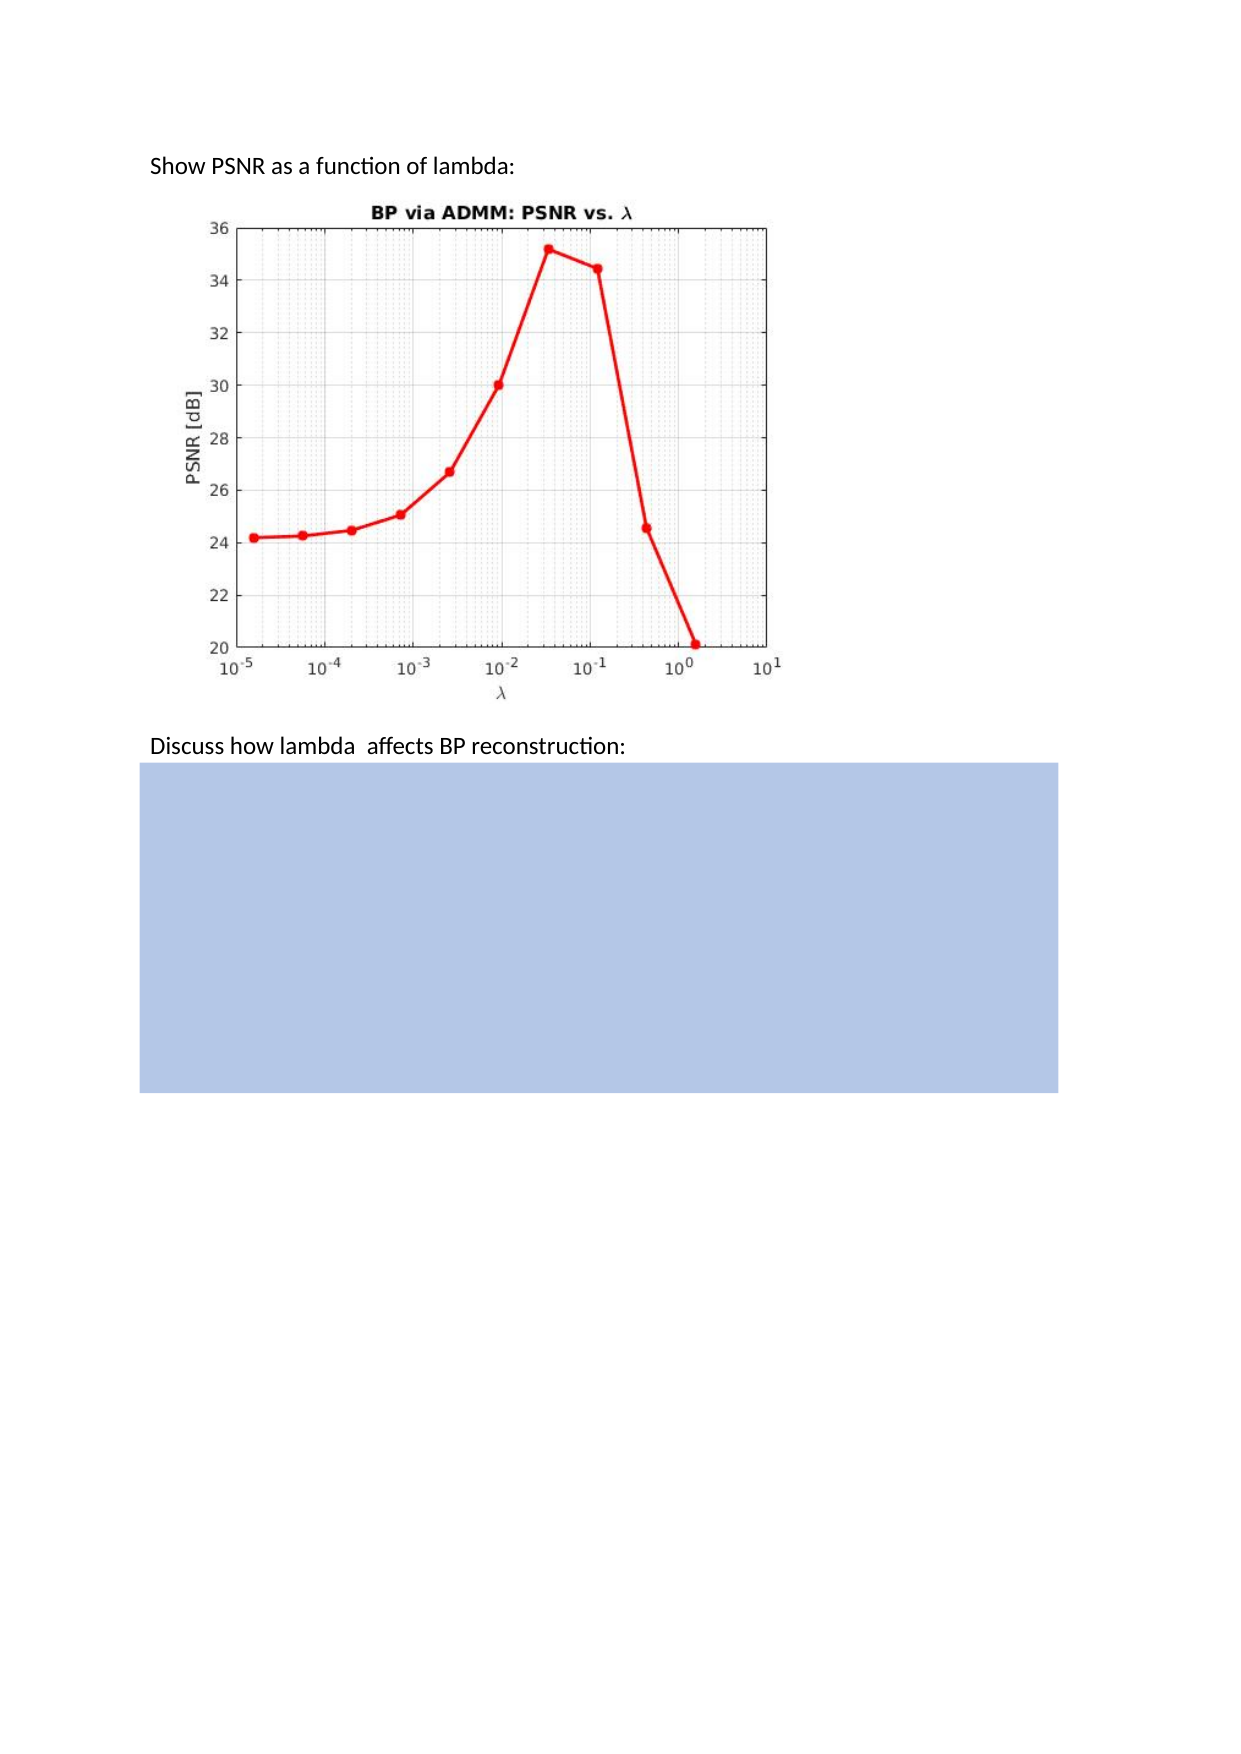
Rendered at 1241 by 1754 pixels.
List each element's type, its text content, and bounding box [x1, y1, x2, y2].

picture [147, 190, 832, 704]
text Discuss how lambda affects BP reconstruction: [150, 730, 1090, 760]
text Show PSNR as a function of lambda: [150, 150, 1090, 181]
